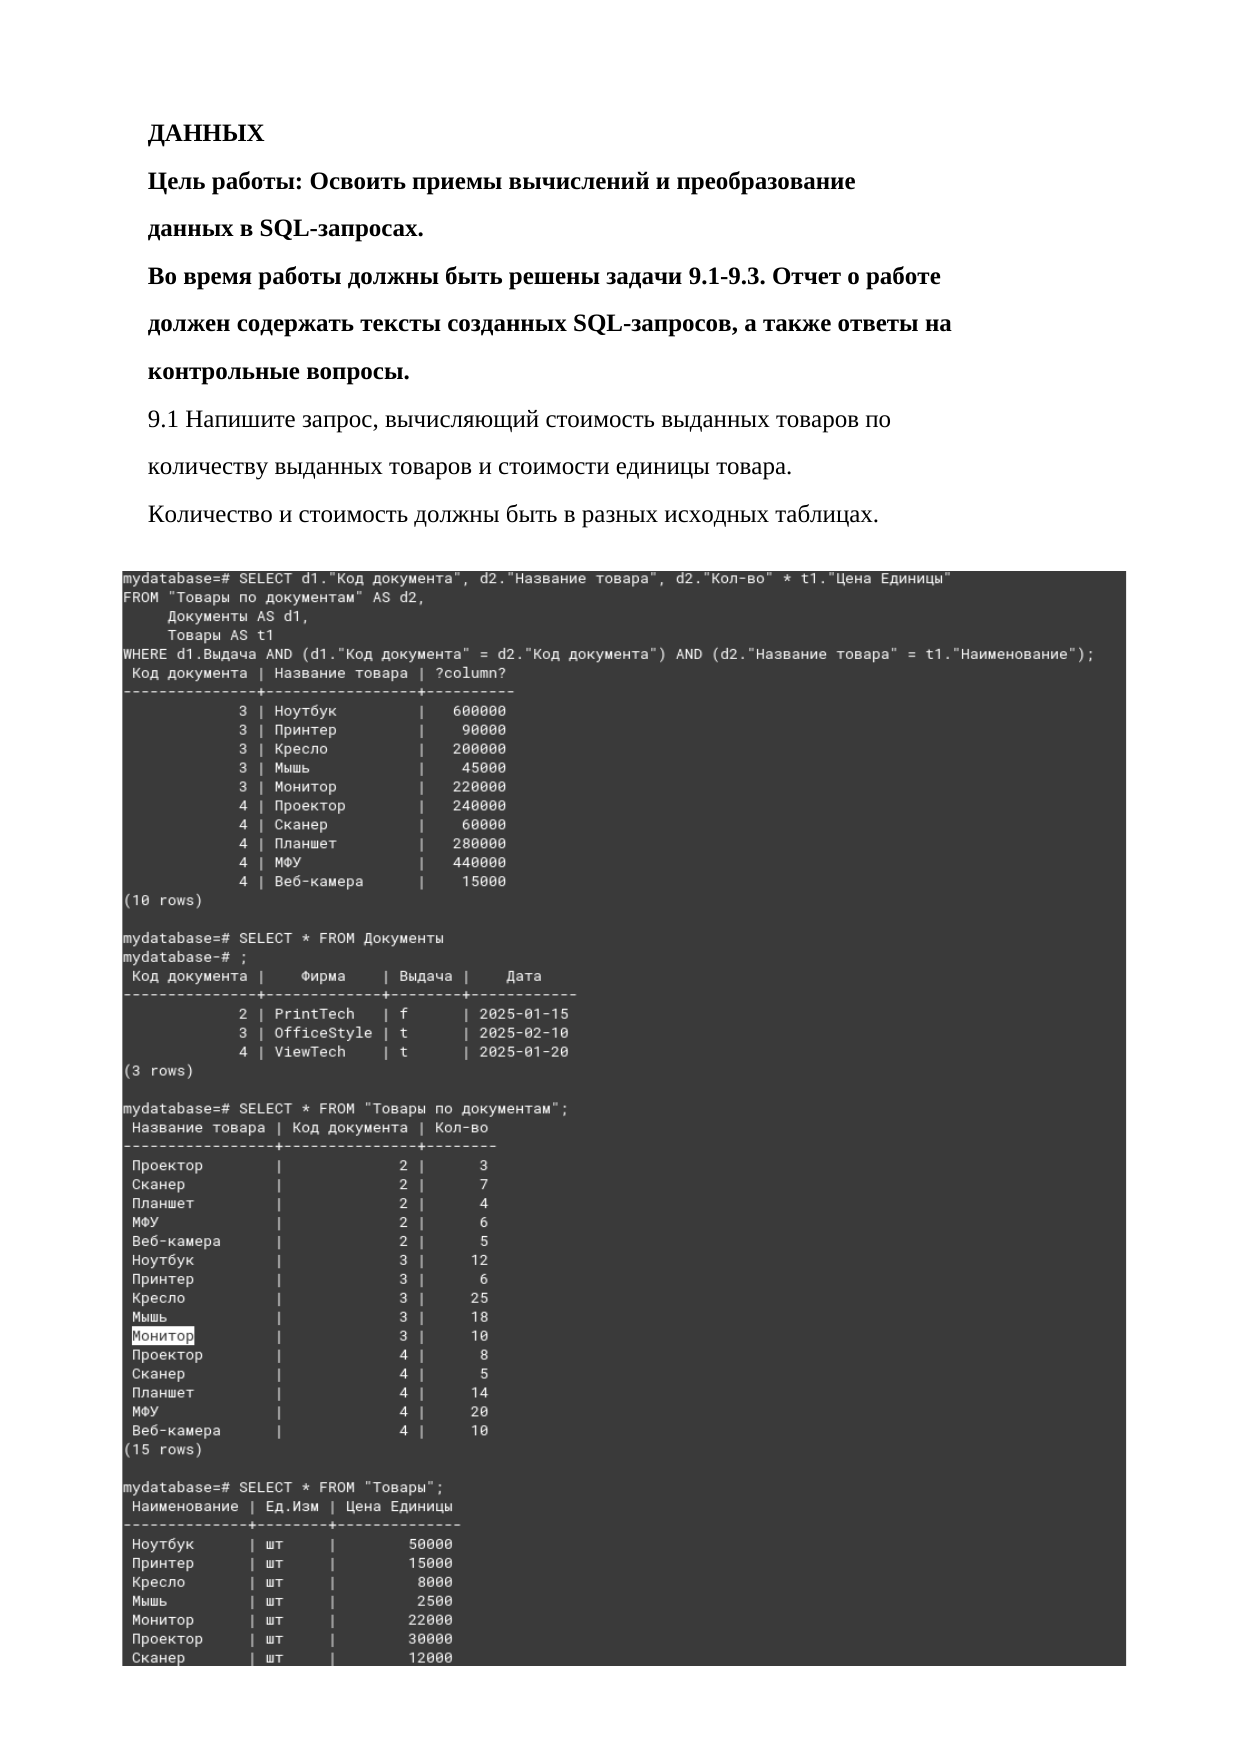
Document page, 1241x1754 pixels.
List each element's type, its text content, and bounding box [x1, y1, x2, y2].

text Цель работы: Освоить приемы вычислений и преобразование [148, 166, 1152, 194]
text количеству выданных товаров и стоимости единицы товара. [148, 451, 1152, 480]
text 9.1 Напишите запрос, вычисляющий стоимость выданных товаров по [148, 404, 1152, 432]
text данных в SQL-запросах. [148, 213, 1152, 242]
text Количество и стоимость должны быть в разных исходных таблицах. [148, 499, 1152, 528]
text ДАННЫХ [148, 118, 1152, 147]
picture [122, 571, 1127, 1666]
text Во время работы должны быть решены задачи 9.1-9.3. Отчет о работе [148, 261, 1152, 290]
text должен содержать тексты созданных SQL-запросов, а также ответы на [148, 308, 1152, 337]
text контрольные вопросы. [148, 356, 1152, 385]
